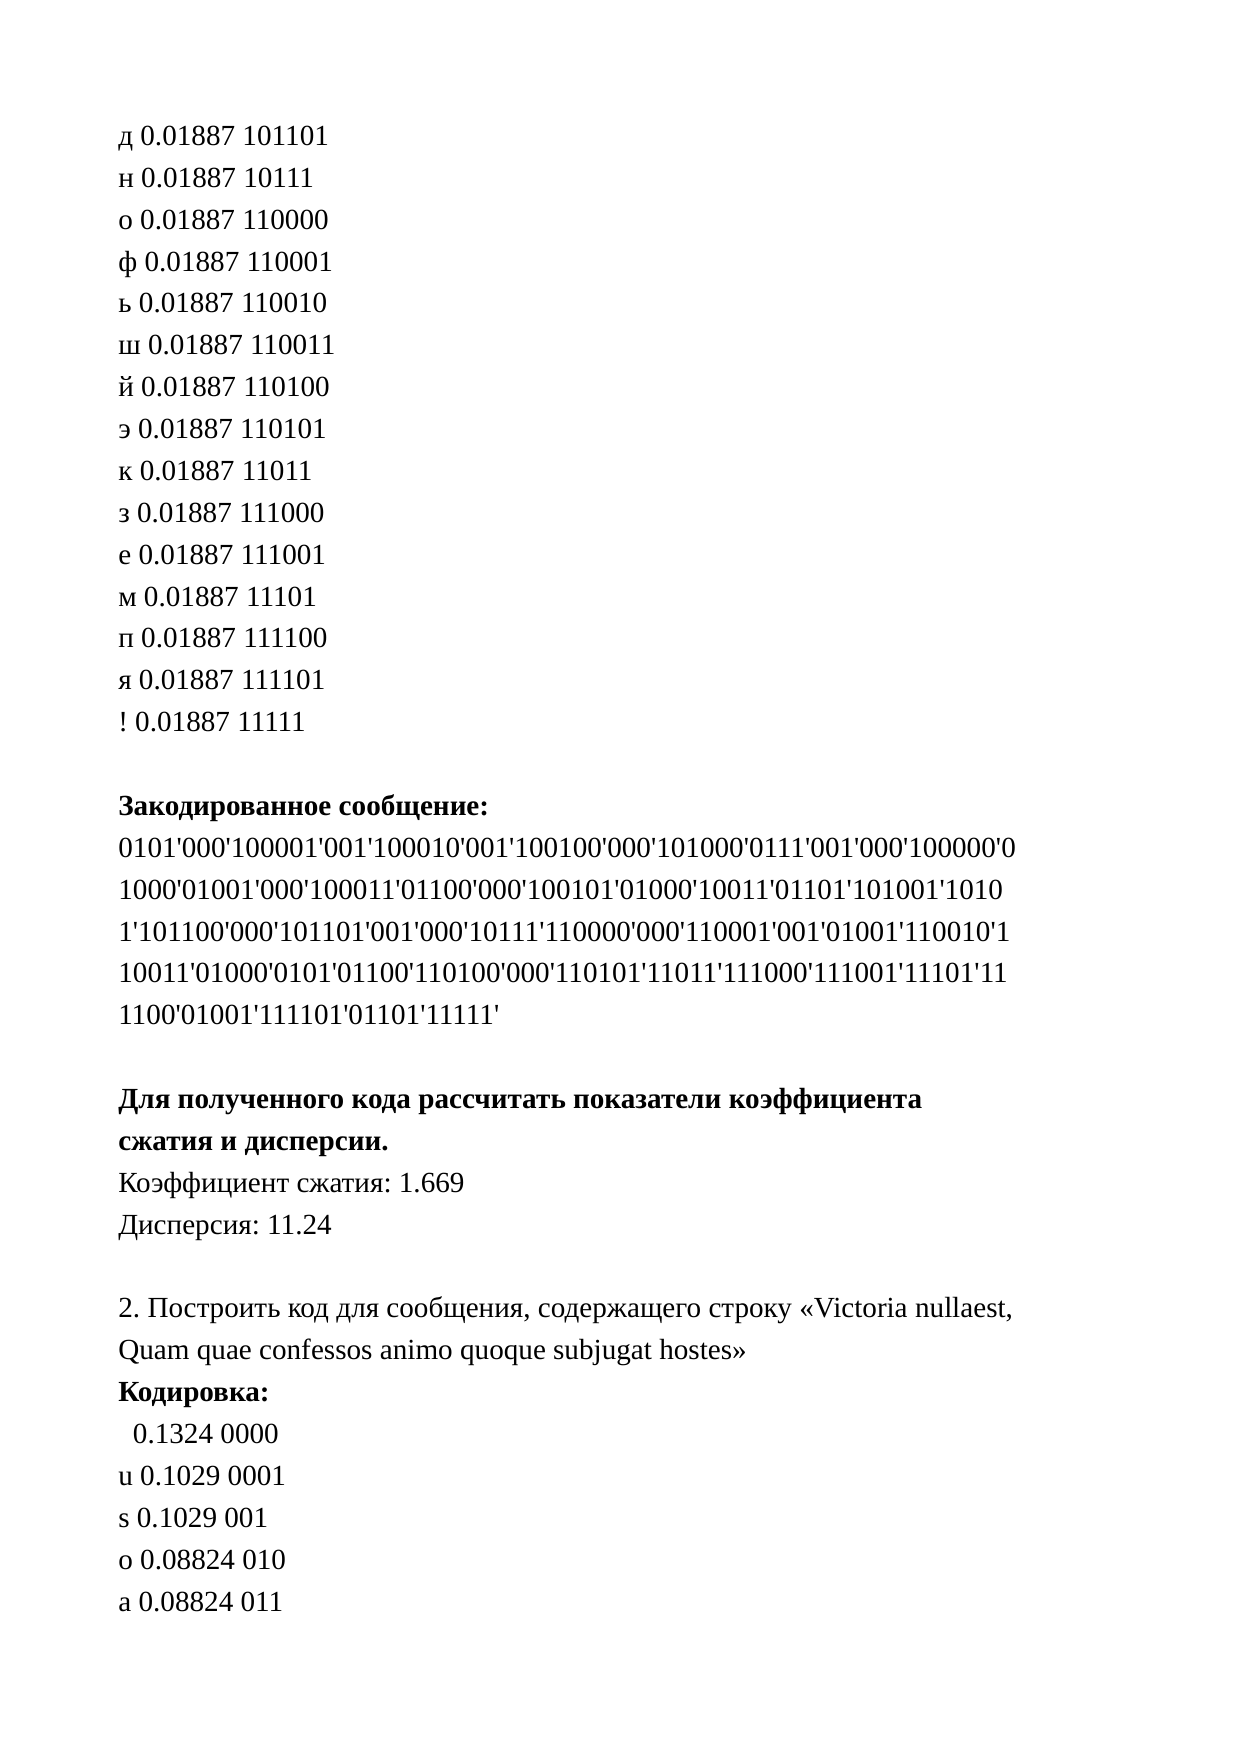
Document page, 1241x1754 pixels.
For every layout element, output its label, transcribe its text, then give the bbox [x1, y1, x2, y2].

text д 0.01887 101101 [118, 118, 1017, 152]
text з 0.01887 111000 [118, 495, 1017, 528]
text s 0.1029 001 [118, 1500, 1017, 1533]
text Для полученного кода рассчитать показатели коэффициента сжатия и дисперсии. [118, 1081, 1017, 1157]
text э 0.01887 110101 [118, 411, 1017, 445]
text е 0.01887 111001 [118, 537, 1017, 570]
text 0101'000'100001'001'100010'001'100100'000'101000'0111'001'000'100000'01000'01001'000'100011'01100'000'100101'01000'10011'01101'101001'10101'101100'000'101101'001'000'10111'110000'000'110001'001'01001'110010'110011'01000'0101'01100'110100'000'110101'11011'111000'111001'11101'111100'01001'111101'01101'11111' [118, 830, 1017, 1031]
text к 0.01887 11011 [118, 453, 1017, 487]
text u 0.1029 0001 [118, 1458, 1017, 1492]
text Кодировка: [118, 1374, 1017, 1408]
text о 0.01887 110000 [118, 202, 1017, 235]
text o 0.08824 010 [118, 1542, 1017, 1575]
text Коэффициент сжатия: 1.669 [118, 1165, 1017, 1198]
text a 0.08824 011 [118, 1584, 1017, 1617]
text Дисперсия: 11.24 [118, 1207, 1017, 1240]
text ! 0.01887 11111 [118, 704, 1017, 738]
text н 0.01887 10111 [118, 160, 1017, 193]
text я 0.01887 111101 [118, 662, 1017, 696]
text ь 0.01887 110010 [118, 286, 1017, 319]
text ф 0.01887 110001 [118, 244, 1017, 277]
text ш 0.01887 110011 [118, 327, 1017, 361]
text п 0.01887 111100 [118, 621, 1017, 654]
text м 0.01887 11101 [118, 579, 1017, 612]
text 0.1324 0000 [118, 1416, 1017, 1450]
text Закодированное сообщение: [118, 788, 1017, 822]
text 2. Построить код для сообщения, содержащего строку «Victoria nullaest, Quam quae confessos animo quoque subjugat hostes» [118, 1291, 1017, 1366]
text й 0.01887 110100 [118, 369, 1017, 403]
